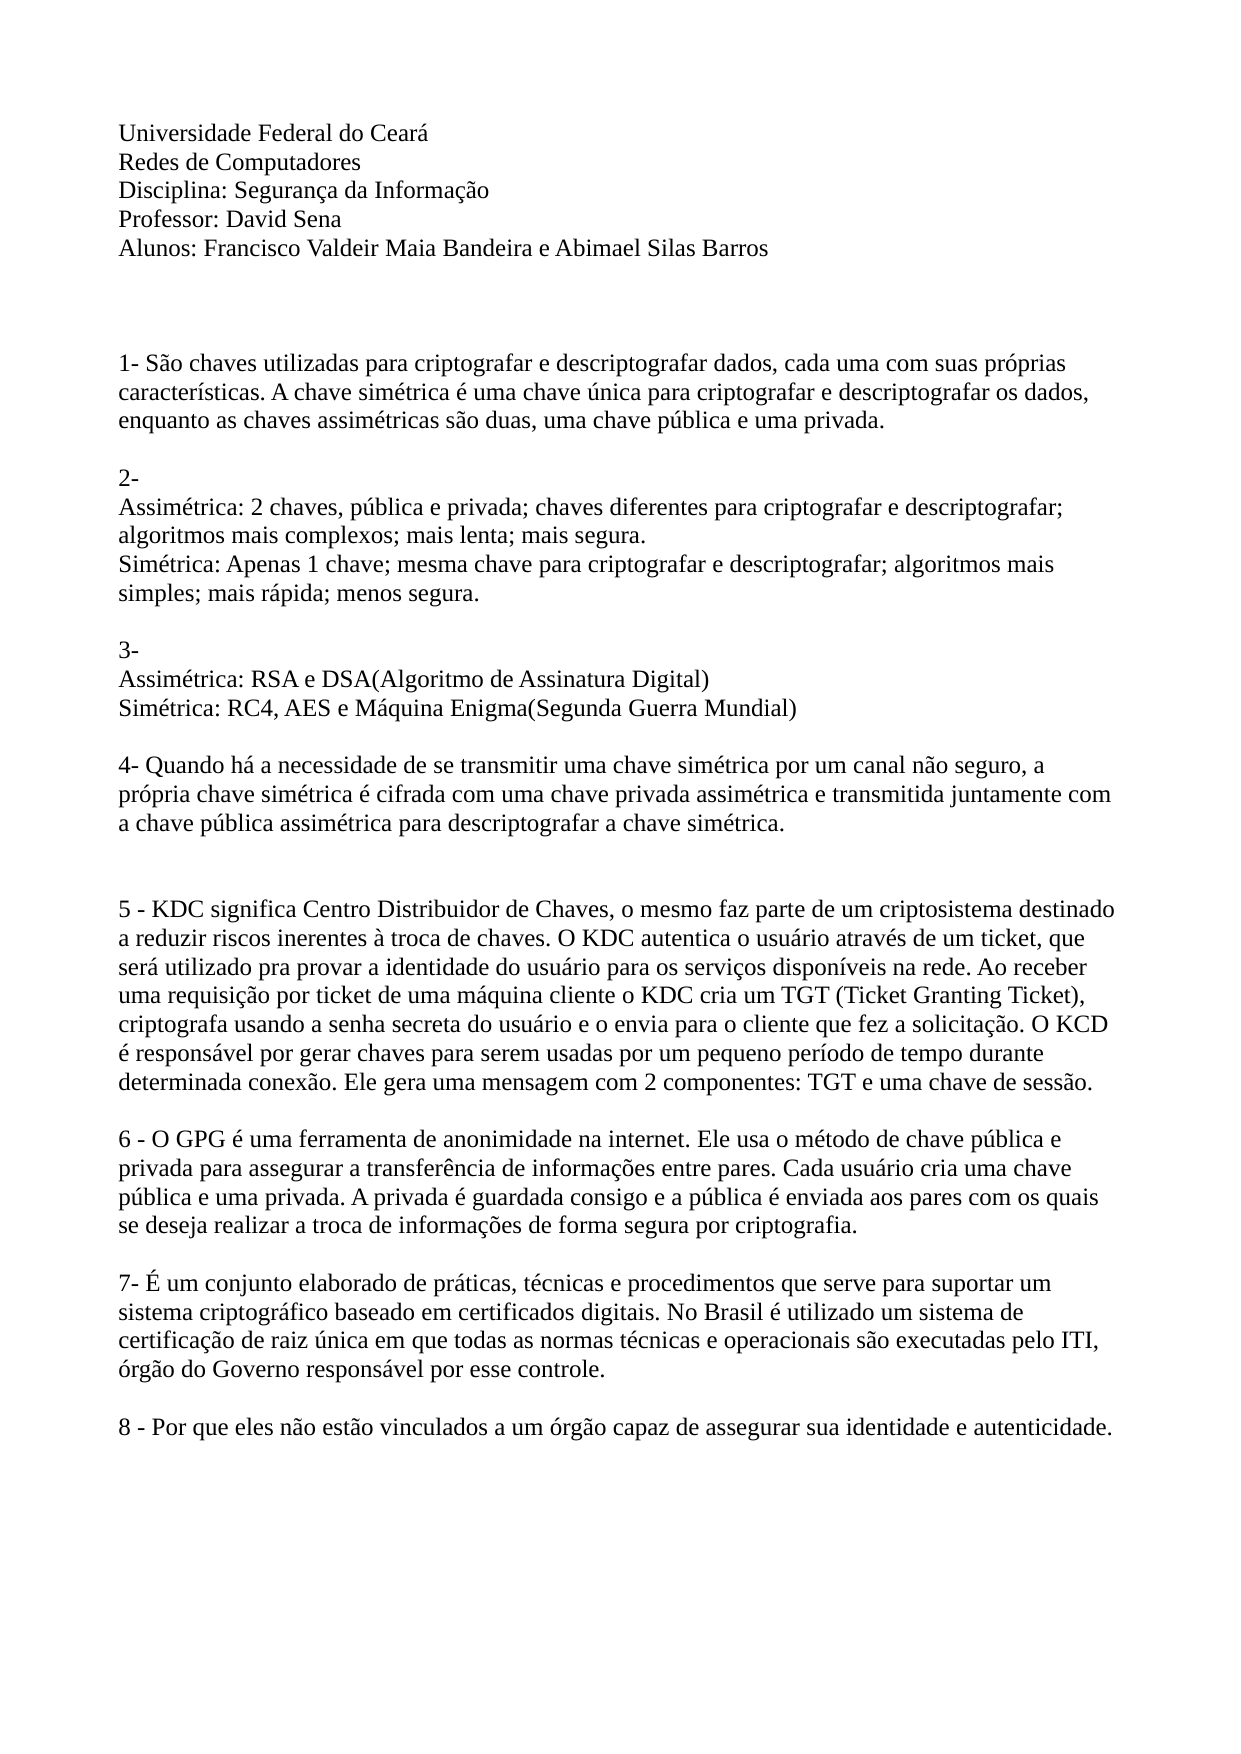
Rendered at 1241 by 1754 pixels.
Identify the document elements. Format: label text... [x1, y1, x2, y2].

text 7- É um conjunto elaborado de práticas, técnicas e procedimentos que serve para suportar um sistema criptográfico baseado em certificados digitais. No Brasil é utilizado um sistema de certificação de raiz única em que todas as normas técnicas e operacionais são executadas pelo ITI, órgão do Governo responsável por esse controle. [118, 1268, 1122, 1383]
text Redes de Computadores [118, 147, 1122, 176]
text Universidade Federal do Ceará [118, 118, 1122, 147]
text 3- [118, 636, 1122, 664]
text 6 - O GPG é uma ferramenta de anonimidade na internet. Ele usa o método de chave pública e privada para assegurar a transferência de informações entre pares. Cada usuário cria uma chave pública e uma privada. A privada é guardada consigo e a pública é enviada aos pares com os quais se deseja realizar a troca de informações de forma segura por criptografia. [118, 1124, 1122, 1239]
text 4- Quando há a necessidade de se transmitir uma chave simétrica por um canal não seguro, a própria chave simétrica é cifrada com uma chave privada assimétrica e transmitida juntamente com a chave pública assimétrica para descriptografar a chave simétrica. [118, 751, 1122, 837]
text Simétrica: Apenas 1 chave; mesma chave para criptografar e descriptografar; algoritmos mais simples; mais rápida; menos segura. [118, 549, 1122, 607]
text Assimétrica: 2 chaves, pública e privada; chaves diferentes para criptografar e descriptografar; algoritmos mais complexos; mais lenta; mais segura. [118, 492, 1122, 549]
text Disciplina: Segurança da Informação [118, 176, 1122, 204]
text 8 - Por que eles não estão vinculados a um órgão capaz de assegurar sua identidade e autenticidade. [118, 1412, 1122, 1441]
text Simétrica: RC4, AES e Máquina Enigma(Segunda Guerra Mundial) [118, 693, 1122, 722]
text 1- São chaves utilizadas para criptografar e descriptografar dados, cada uma com suas próprias características. A chave simétrica é uma chave única para criptografar e descriptografar os dados, enquanto as chaves assimétricas são duas, uma chave pública e uma privada. [118, 348, 1122, 434]
text Assimétrica: RSA e DSA(Algoritmo de Assinatura Digital) [118, 664, 1122, 693]
text Professor: David Sena [118, 204, 1122, 233]
text Alunos: Francisco Valdeir Maia Bandeira e Abimael Silas Barros [118, 233, 1122, 262]
text 2- [118, 463, 1122, 492]
text 5 - KDC significa Centro Distribuidor de Chaves, o mesmo faz parte de um criptosistema destinado a reduzir riscos inerentes à troca de chaves. O KDC autentica o usuário através de um ticket, que será utilizado pra provar a identidade do usuário para os serviços disponíveis na rede. Ao receber uma requisição por ticket de uma máquina cliente o KDC cria um TGT (Ticket Granting Ticket), criptografa usando a senha secreta do usuário e o envia para o cliente que fez a solicitação. O KCD é responsável por gerar chaves para serem usadas por um pequeno período de tempo durante determinada conexão. Ele gera uma mensagem com 2 componentes: TGT e uma chave de sessão. [118, 894, 1122, 1096]
